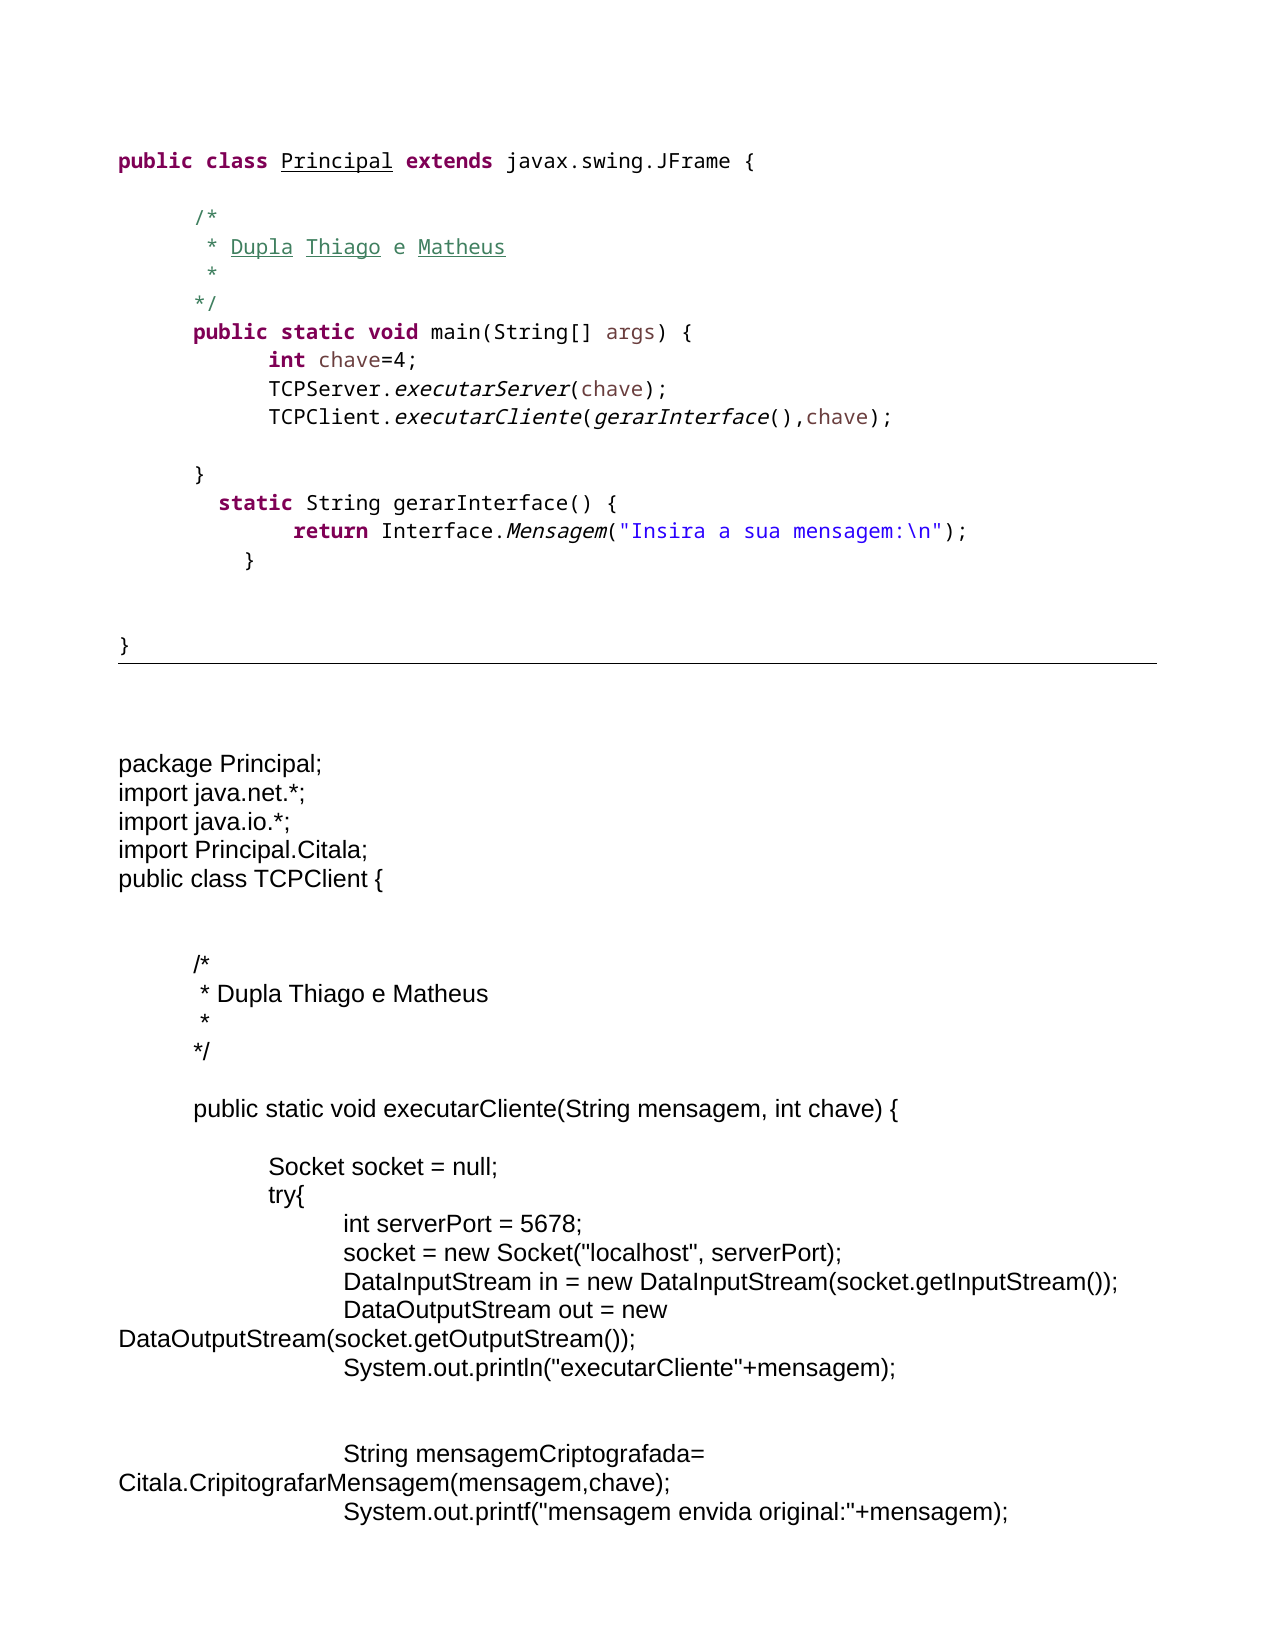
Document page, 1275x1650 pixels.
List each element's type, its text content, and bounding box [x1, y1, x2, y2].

text TCPServer.executarServer(chave); [118, 374, 1157, 402]
text * [118, 1008, 1157, 1037]
text try{ [118, 1180, 1157, 1209]
text import Principal.Citala; [118, 835, 1157, 864]
text public class Principal extends javax.swing.JFrame { [118, 147, 1157, 175]
text import java.io.*; [118, 807, 1157, 835]
text int chave=4; [118, 346, 1157, 374]
text System.out.println("executarCliente"+mensagem); [118, 1353, 1157, 1382]
text * [118, 260, 1157, 289]
text /* [118, 950, 1157, 979]
text Socket socket = null; [118, 1152, 1157, 1180]
text */ [118, 1037, 1157, 1065]
text DataInputStream in = new DataInputStream(socket.getInputStream()); [118, 1267, 1157, 1295]
text DataOutputStream out = new DataOutputStream(socket.getOutputStream()); [118, 1295, 1157, 1353]
text static String gerarInterface() { [118, 488, 1157, 516]
text } [118, 545, 1157, 573]
text return Interface.Mensagem("Insira a sua mensagem:\n"); [118, 516, 1157, 545]
text } [118, 459, 1157, 488]
text package Principal; [118, 749, 1157, 778]
text socket = new Socket("localhost", serverPort); [118, 1238, 1157, 1267]
text public class TCPClient { [118, 864, 1157, 893]
text public static void executarCliente(String mensagem, int chave) { [118, 1094, 1157, 1123]
text } [118, 630, 1157, 663]
text int serverPort = 5678; [118, 1209, 1157, 1238]
text import java.net.*; [118, 778, 1157, 807]
text /* [118, 203, 1157, 232]
text public static void main(String[] args) { [118, 317, 1157, 346]
text System.out.printf("mensagem envida original:"+mensagem); [118, 1497, 1157, 1525]
text * Dupla Thiago e Matheus [118, 232, 1157, 260]
text */ [118, 289, 1157, 317]
text TCPClient.executarCliente(gerarInterface(),chave); [118, 402, 1157, 431]
text * Dupla Thiago e Matheus [118, 979, 1157, 1008]
text String mensagemCriptografada= Citala.CripitografarMensagem(mensagem,chave); [118, 1439, 1157, 1497]
